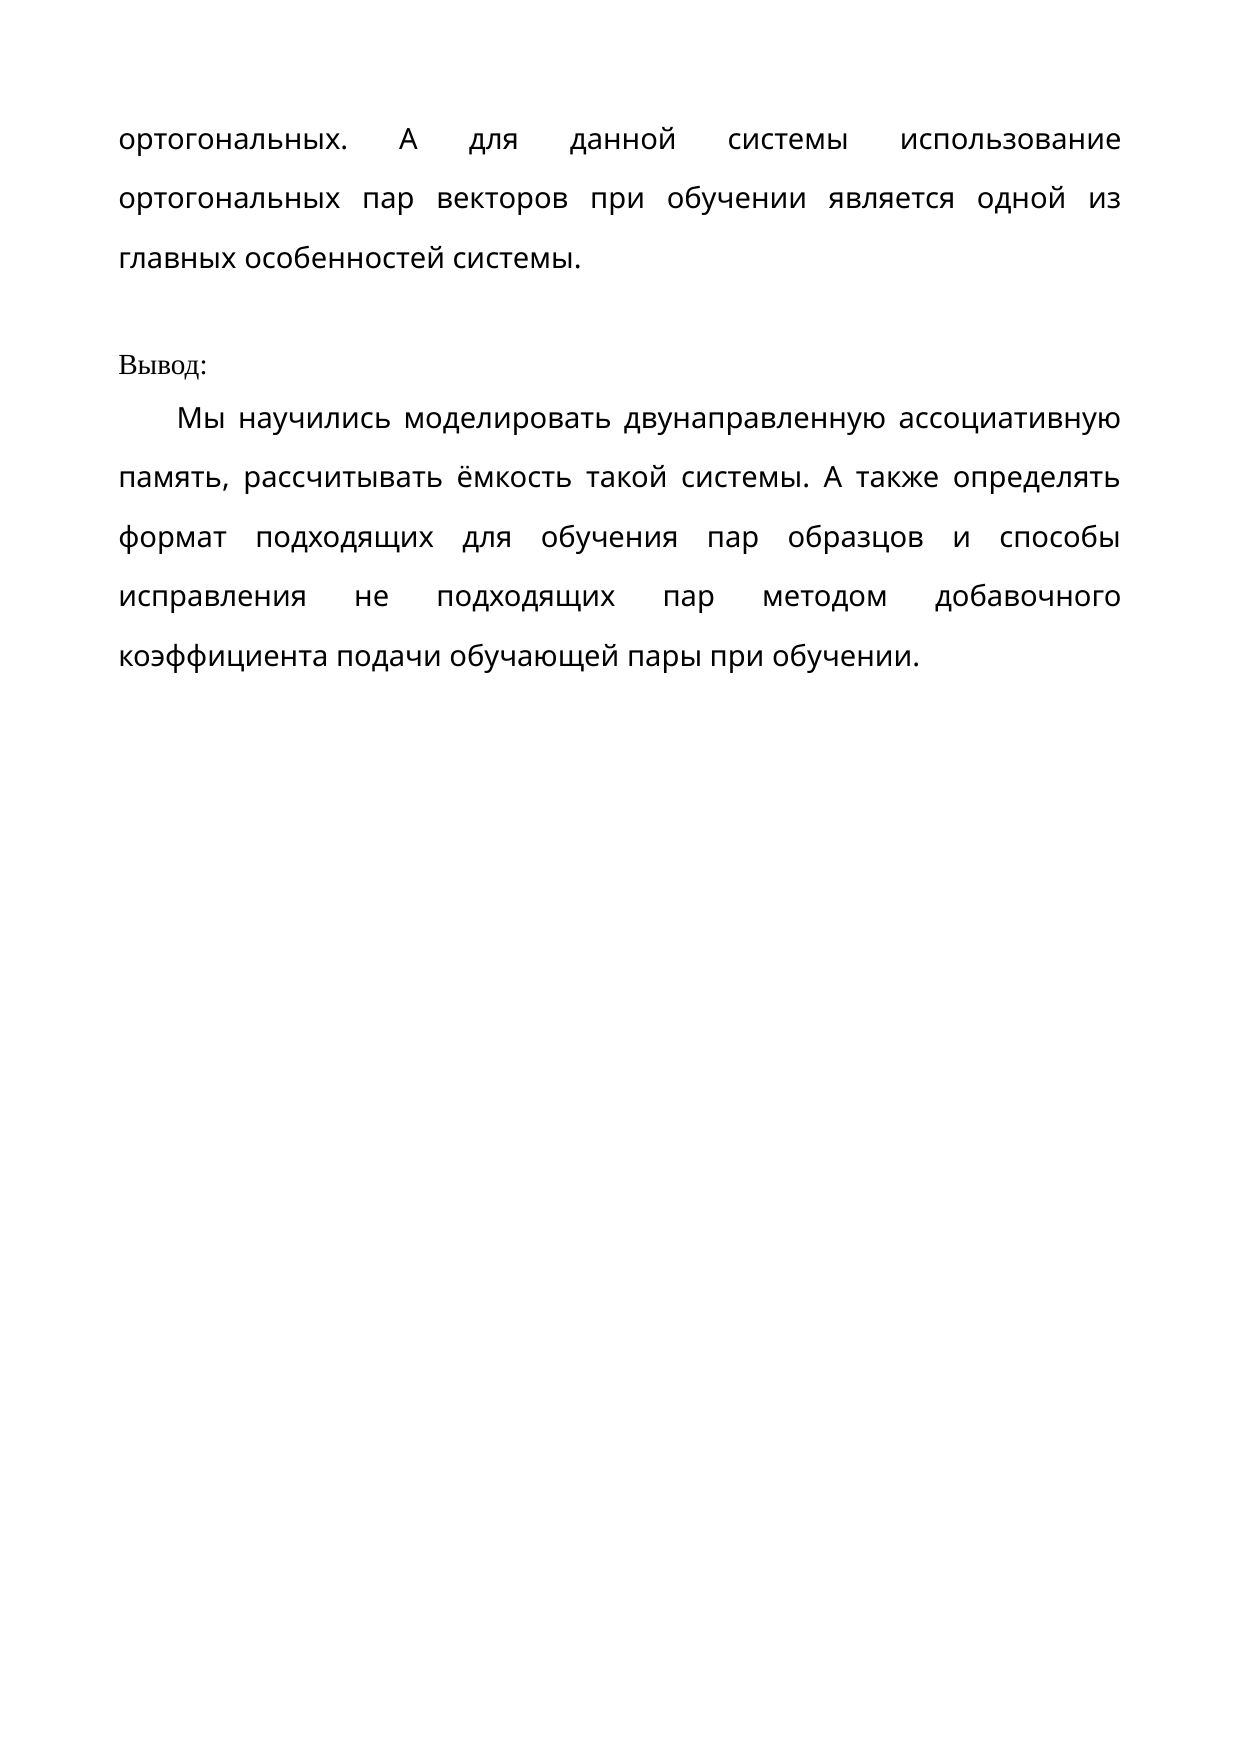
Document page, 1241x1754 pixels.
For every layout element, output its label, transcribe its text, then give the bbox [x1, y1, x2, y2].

text Мы научились моделировать двунаправленную ассоциативную память, рассчитывать ёмкость такой системы. А также определять формат подходящих для обучения пар образцов и способы исправления не подходящих пар методом добавочного коэффициента подачи обучающей пары при обучении. [118, 397, 1122, 675]
text ортогональных. А для данной системы использование ортогональных пар векторов при обучении является одной из главных особенностей системы. [118, 118, 1122, 277]
text Вывод: [118, 347, 1122, 380]
